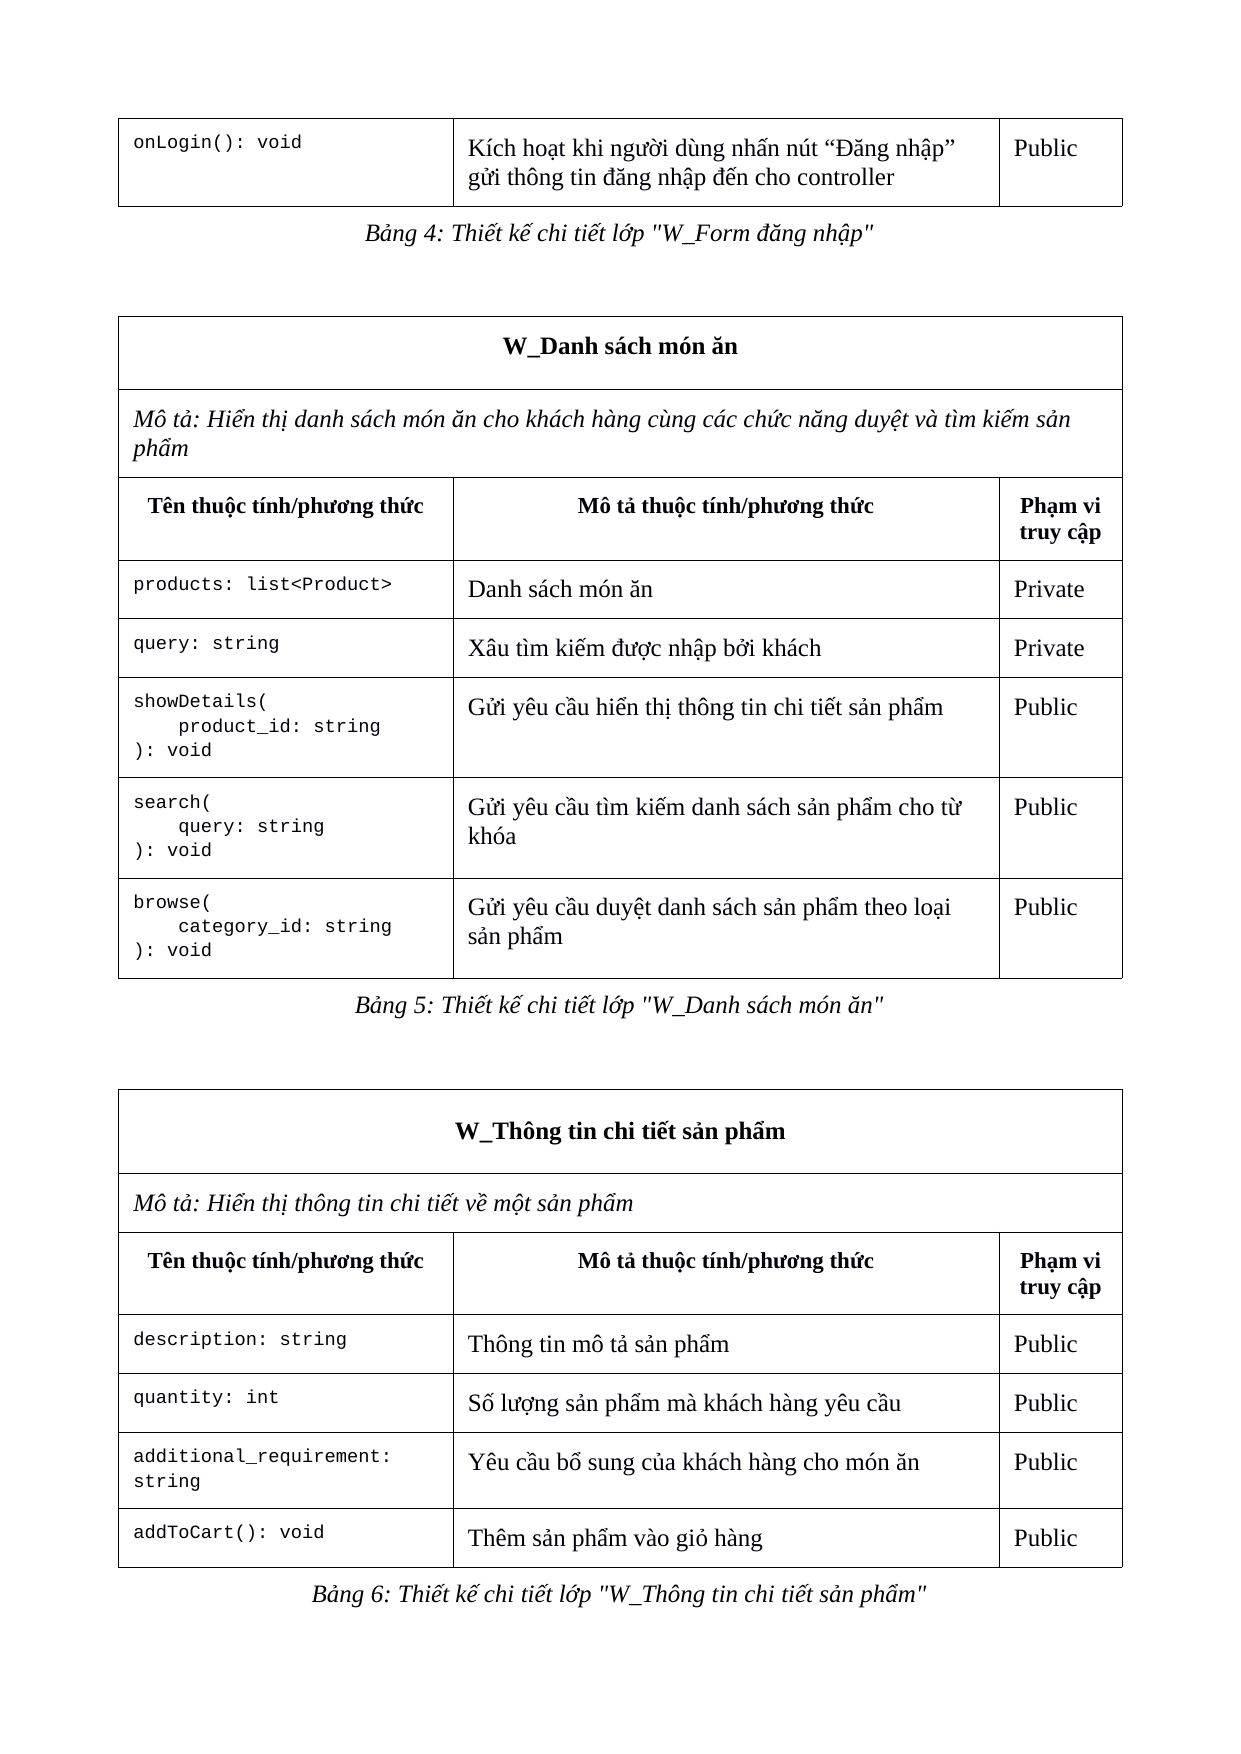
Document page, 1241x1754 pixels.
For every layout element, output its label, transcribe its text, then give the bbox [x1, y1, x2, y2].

table_header W_Danh sách món ăn [119, 317, 1122, 389]
table_cell quantity: int [119, 1374, 453, 1432]
table_cell Thông tin mô tả sản phẩm [454, 1315, 999, 1373]
table_cell additional_requirement: string [119, 1433, 453, 1508]
table_cell query: string [119, 619, 453, 677]
table_cell onLogin(): void [119, 119, 453, 206]
table_cell Public [1000, 1433, 1122, 1508]
table_cell Tên thuộc tính/phương thức [119, 478, 453, 559]
table_cell Phạm vi truy cập [1000, 1233, 1122, 1314]
table_cell Public [1000, 879, 1122, 977]
table_cell search( query: string ): void [119, 778, 453, 877]
text Bảng 4: Thiết kế chi tiết lớp "W_Form đăng nhập" [118, 218, 1122, 247]
table_cell browse( category_id: string ): void [119, 879, 453, 977]
table_cell Public [1000, 678, 1122, 777]
table_cell description: string [119, 1315, 453, 1373]
table_cell Yêu cầu bổ sung của khách hàng cho món ăn [454, 1433, 999, 1508]
table_cell Gửi yêu cầu duyệt danh sách sản phẩm theo loại sản phẩm [454, 879, 999, 977]
table_cell Public [1000, 1374, 1122, 1432]
table_cell Tên thuộc tính/phương thức [119, 1233, 453, 1314]
table_cell Mô tả: Hiển thị thông tin chi tiết về một sản phẩm [119, 1174, 1122, 1232]
table_cell Private [1000, 619, 1122, 677]
text Bảng 6: Thiết kế chi tiết lớp "W_Thông tin chi tiết sản phẩm" [118, 1579, 1122, 1608]
table_cell Phạm vi truy cập [1000, 478, 1122, 559]
table_cell Public [1000, 1315, 1122, 1373]
table_cell Số lượng sản phẩm mà khách hàng yêu cầu [454, 1374, 999, 1432]
table_cell Gửi yêu cầu tìm kiếm danh sách sản phẩm cho từ khóa [454, 778, 999, 877]
table_cell addToCart(): void [119, 1509, 453, 1567]
table_cell Public [1000, 119, 1122, 206]
table_cell showDetails( product_id: string ): void [119, 678, 453, 777]
table_cell Mô tả thuộc tính/phương thức [454, 1233, 999, 1314]
table_cell Public [1000, 778, 1122, 877]
table_cell Thêm sản phẩm vào giỏ hàng [454, 1509, 999, 1567]
table_header W_Thông tin chi tiết sản phẩm [119, 1090, 1122, 1173]
table_cell Mô tả thuộc tính/phương thức [454, 478, 999, 559]
table_cell Mô tả: Hiển thị danh sách món ăn cho khách hàng cùng các chức năng duyệt và tìm kiếm sản phẩm [119, 390, 1122, 477]
table_cell Danh sách món ăn [454, 561, 999, 618]
table_cell Xâu tìm kiếm được nhập bởi khách [454, 619, 999, 677]
table_cell Public [1000, 1509, 1122, 1567]
text Bảng 5: Thiết kế chi tiết lớp "W_Danh sách món ăn" [118, 990, 1122, 1019]
table_cell products: list<Product> [119, 561, 453, 618]
table_cell Private [1000, 561, 1122, 618]
table_cell Gửi yêu cầu hiển thị thông tin chi tiết sản phẩm [454, 678, 999, 777]
table_cell Kích hoạt khi người dùng nhấn nút “Đăng nhập” gửi thông tin đăng nhập đến cho controller [454, 119, 999, 206]
